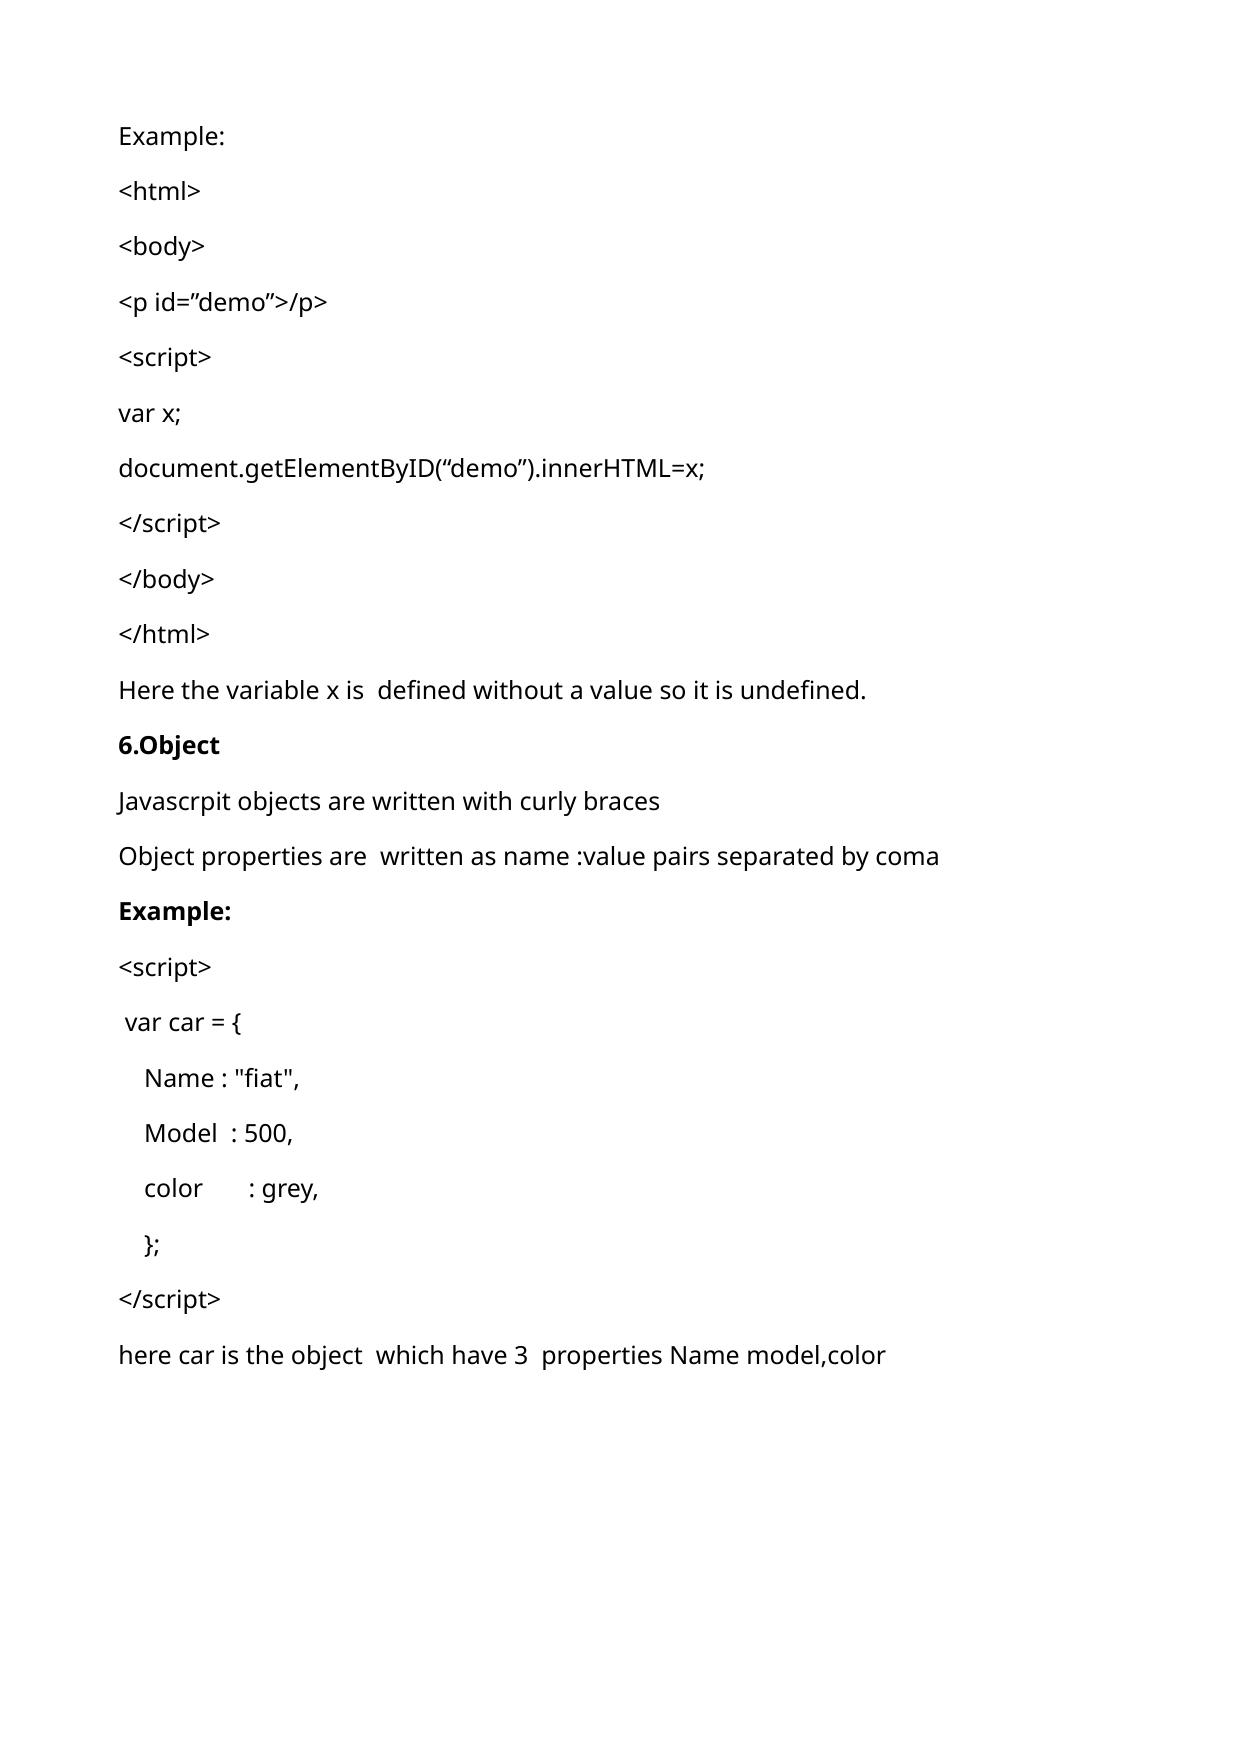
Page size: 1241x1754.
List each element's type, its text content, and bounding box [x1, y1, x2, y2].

text <script> [118, 949, 1122, 983]
text </html> [118, 617, 1122, 651]
text Object properties are written as name :value pairs separated by coma [118, 838, 1122, 873]
text </body> [118, 561, 1122, 596]
text here car is the object which have 3 properties Name model,color [118, 1337, 1122, 1371]
text </script> [118, 506, 1122, 540]
text var x; [118, 395, 1122, 429]
text Example: [118, 894, 1122, 928]
text </script> [118, 1282, 1122, 1316]
text Model : 500, [118, 1116, 1122, 1150]
text <p id=”demo”>/p> [118, 284, 1122, 318]
text <script> [118, 340, 1122, 374]
text Here the variable x is defined without a value so it is undefined. [118, 672, 1122, 706]
text var car = { [118, 1005, 1122, 1039]
text color : grey, [118, 1171, 1122, 1205]
text <html> [118, 173, 1122, 208]
text Javascrpit objects are written with curly braces [118, 783, 1122, 817]
text <body> [118, 229, 1122, 263]
text 6.Object [118, 728, 1122, 762]
text document.getElementByID(“demo”).innerHTML=x; [118, 451, 1122, 485]
text }; [118, 1226, 1122, 1261]
text Name : "fiat", [118, 1060, 1122, 1094]
text Example: [118, 118, 1122, 152]
